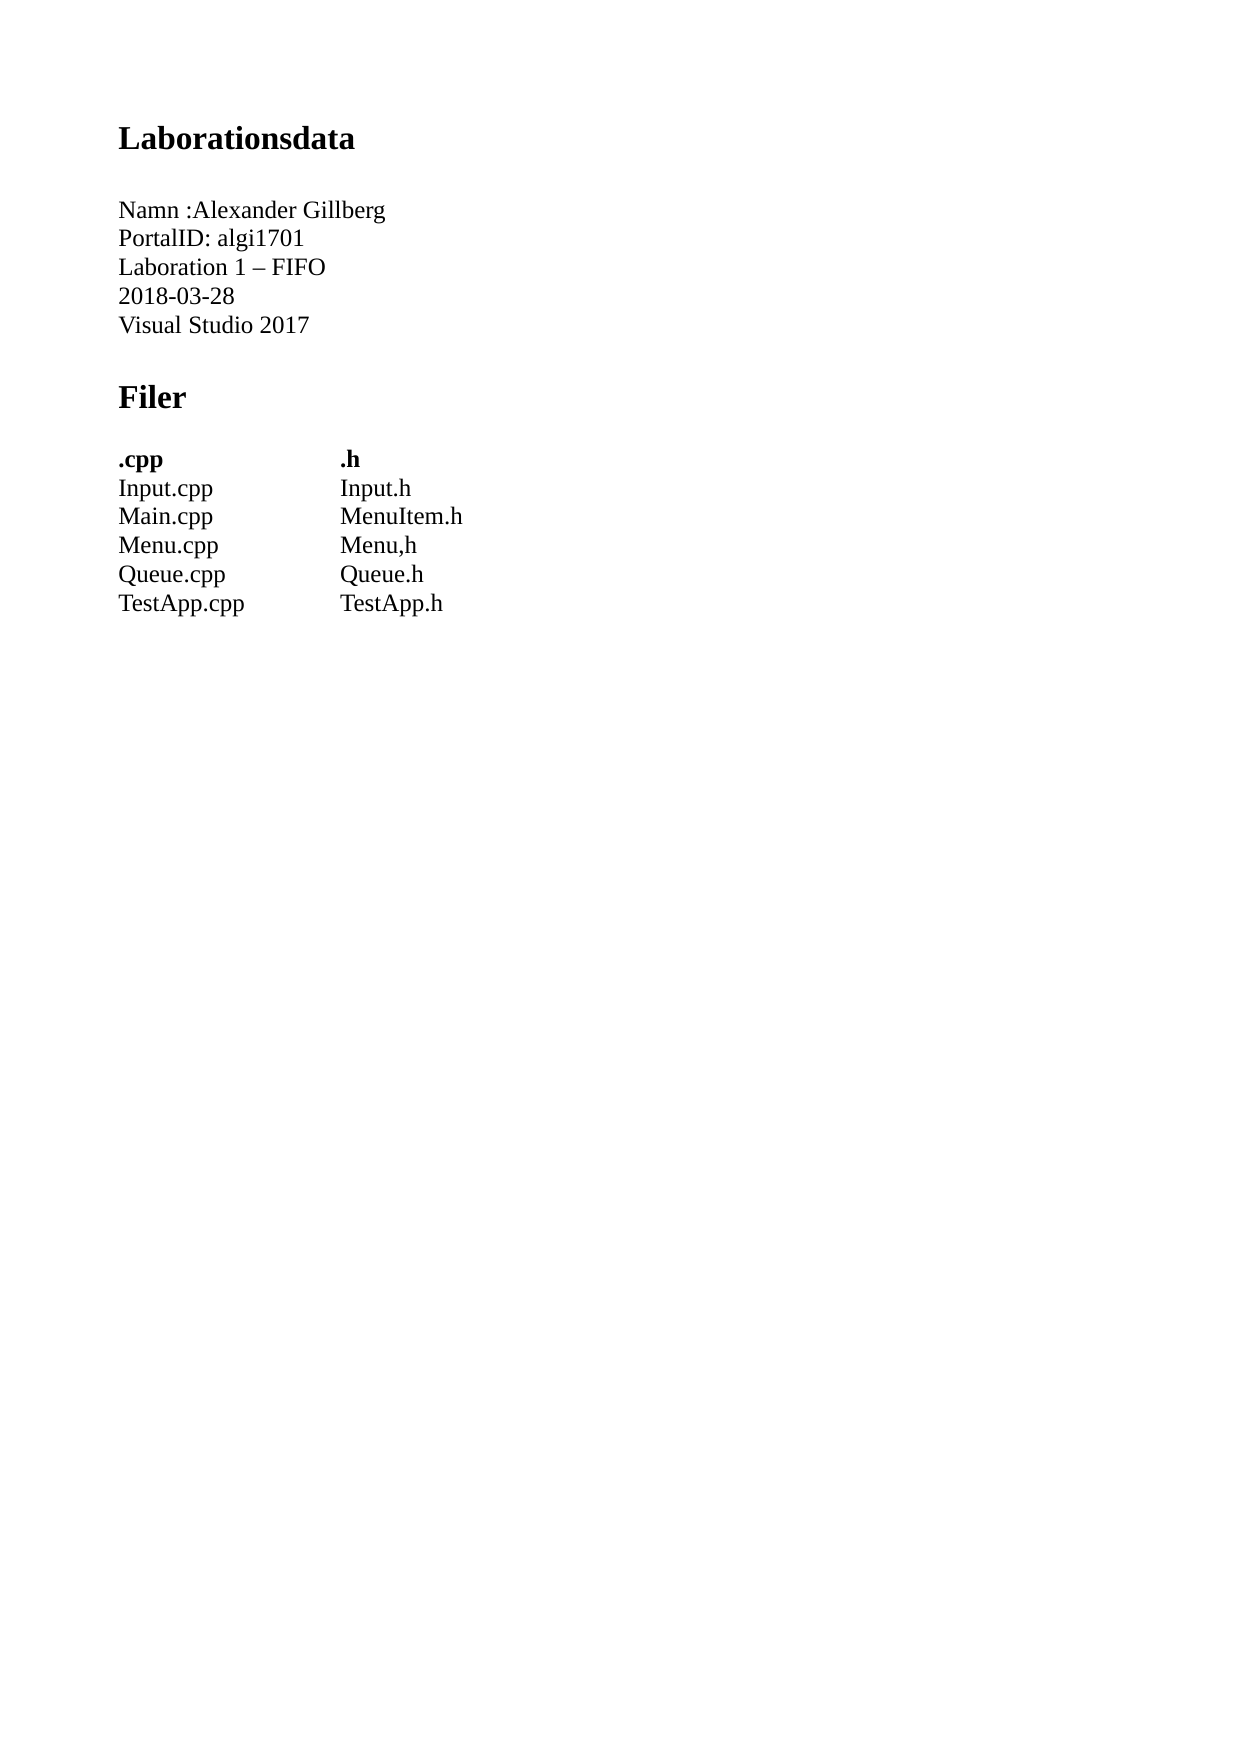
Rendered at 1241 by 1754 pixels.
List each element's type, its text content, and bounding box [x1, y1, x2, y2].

text TestApp.cpp TestApp.h [118, 588, 1122, 616]
text Visual Studio 2017 [118, 310, 1122, 338]
text PortalID: algi1701 [118, 223, 1122, 252]
text Main.cpp MenuItem.h [118, 501, 1122, 530]
text 2018-03-28 [118, 281, 1122, 310]
text Laboration 1 – FIFO [118, 252, 1122, 281]
text Namn :Alexander Gillberg [118, 195, 1122, 223]
text Laborationsdata [118, 118, 1122, 156]
text Menu.cpp Menu,h [118, 530, 1122, 559]
text Queue.cpp Queue.h [118, 559, 1122, 588]
text Input.cpp Input.h [118, 473, 1122, 501]
text .cpp .h [118, 444, 1122, 473]
text Filer [118, 377, 1122, 415]
